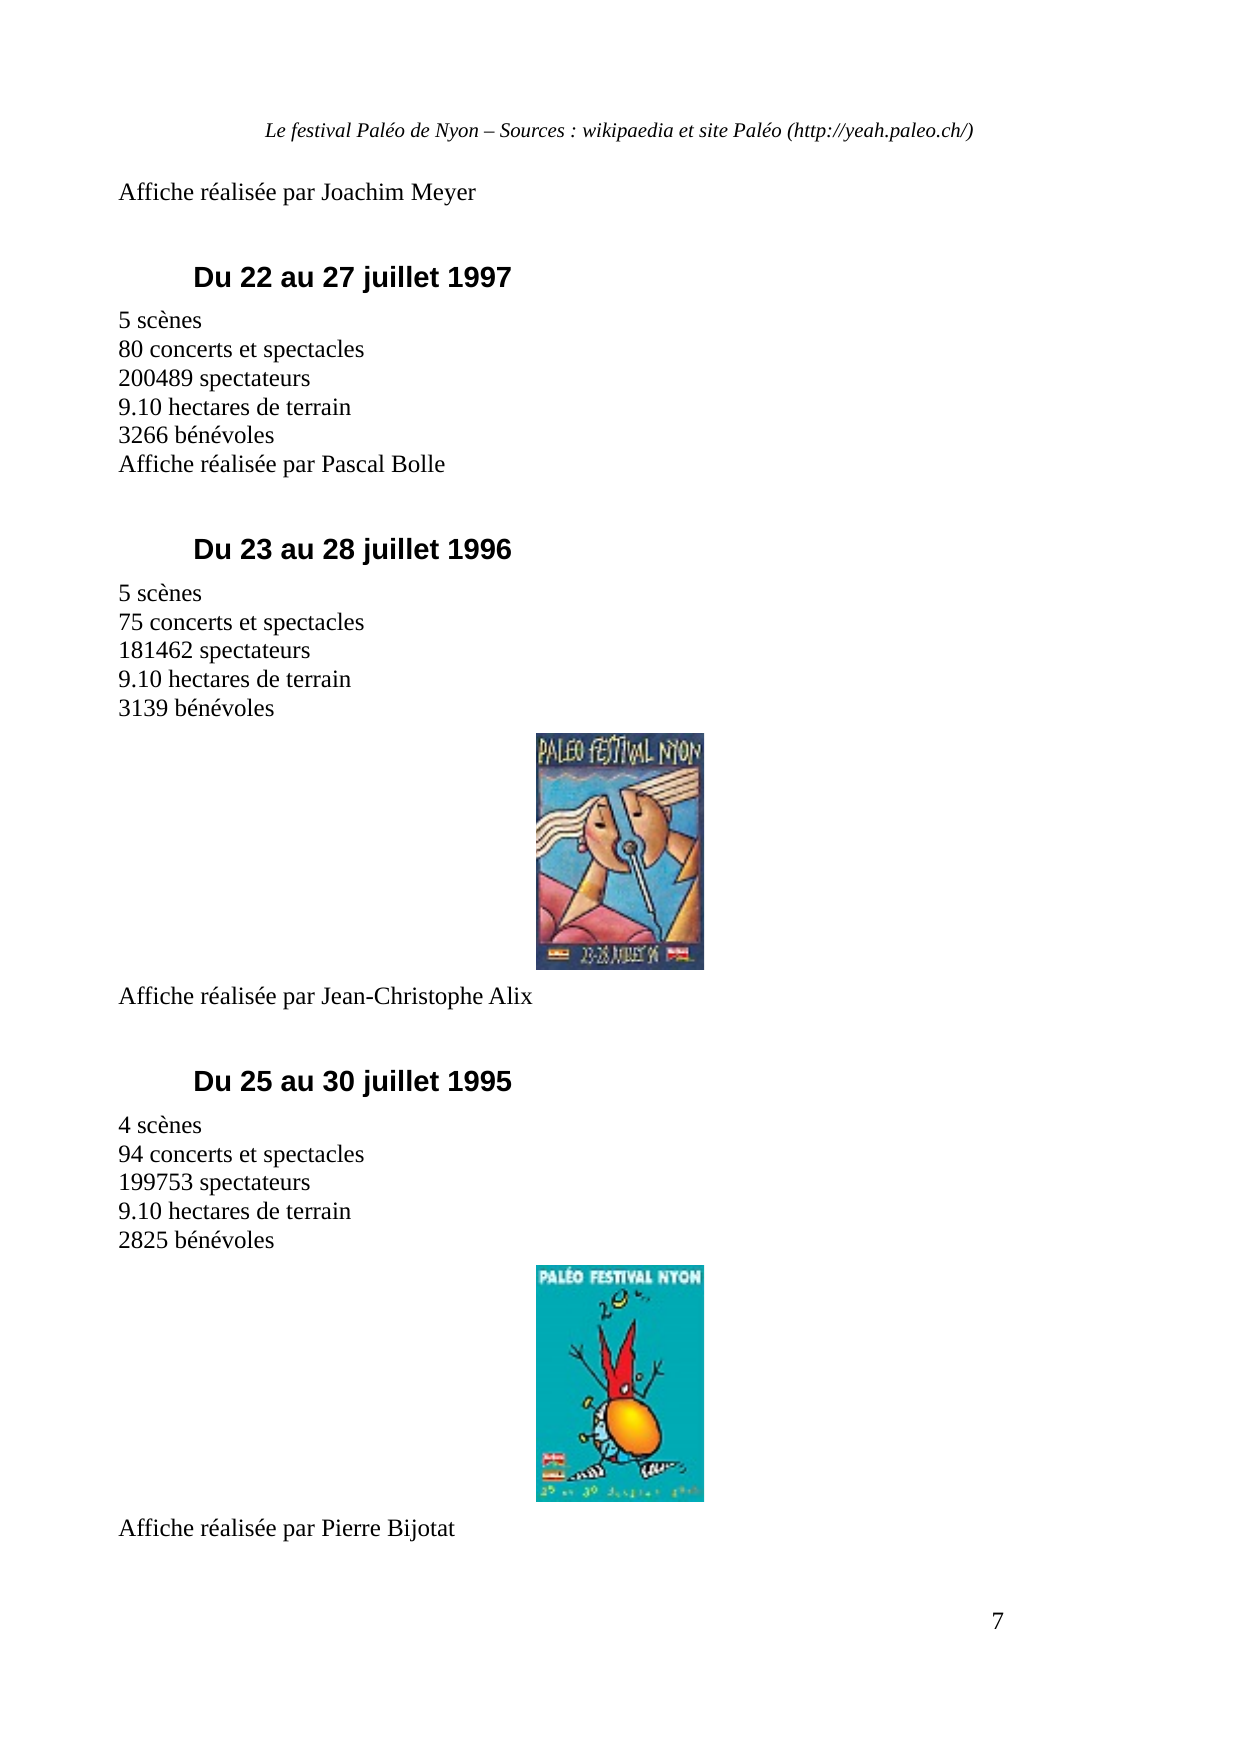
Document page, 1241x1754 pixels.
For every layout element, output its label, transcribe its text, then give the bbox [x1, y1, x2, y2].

text Affiche réalisée par Jean-Christophe Alix [118, 722, 1122, 1010]
text 5 scènes [118, 306, 1122, 334]
text 4 scènes [118, 1110, 1122, 1139]
text 94 concerts et spectacles [118, 1139, 1122, 1167]
picture [536, 733, 705, 970]
subtitle Du 23 au 28 juillet 1996 [118, 532, 1122, 565]
text 5 scènes [118, 578, 1122, 607]
text 9.10 hectares de terrain [118, 1196, 1122, 1225]
subtitle Du 25 au 30 juillet 1995 [118, 1064, 1122, 1097]
text 3266 bénévoles [118, 421, 1122, 449]
text 3139 bénévoles [118, 693, 1122, 722]
subtitle Du 22 au 27 juillet 1997 [118, 259, 1122, 293]
text 2825 bénévoles [118, 1225, 1122, 1254]
text 9.10 hectares de terrain [118, 664, 1122, 693]
text 181462 spectateurs [118, 635, 1122, 664]
text 75 concerts et spectacles [118, 607, 1122, 635]
text 80 concerts et spectacles [118, 334, 1122, 363]
text 9.10 hectares de terrain [118, 392, 1122, 421]
text Affiche réalisée par Pascal Bolle [118, 449, 1122, 478]
text 199753 spectateurs [118, 1167, 1122, 1196]
text Affiche réalisée par Pierre Bijotat [118, 1254, 1122, 1542]
text 200489 spectateurs [118, 363, 1122, 392]
text Affiche réalisée par Joachim Meyer [118, 177, 1122, 206]
picture [536, 1265, 705, 1502]
